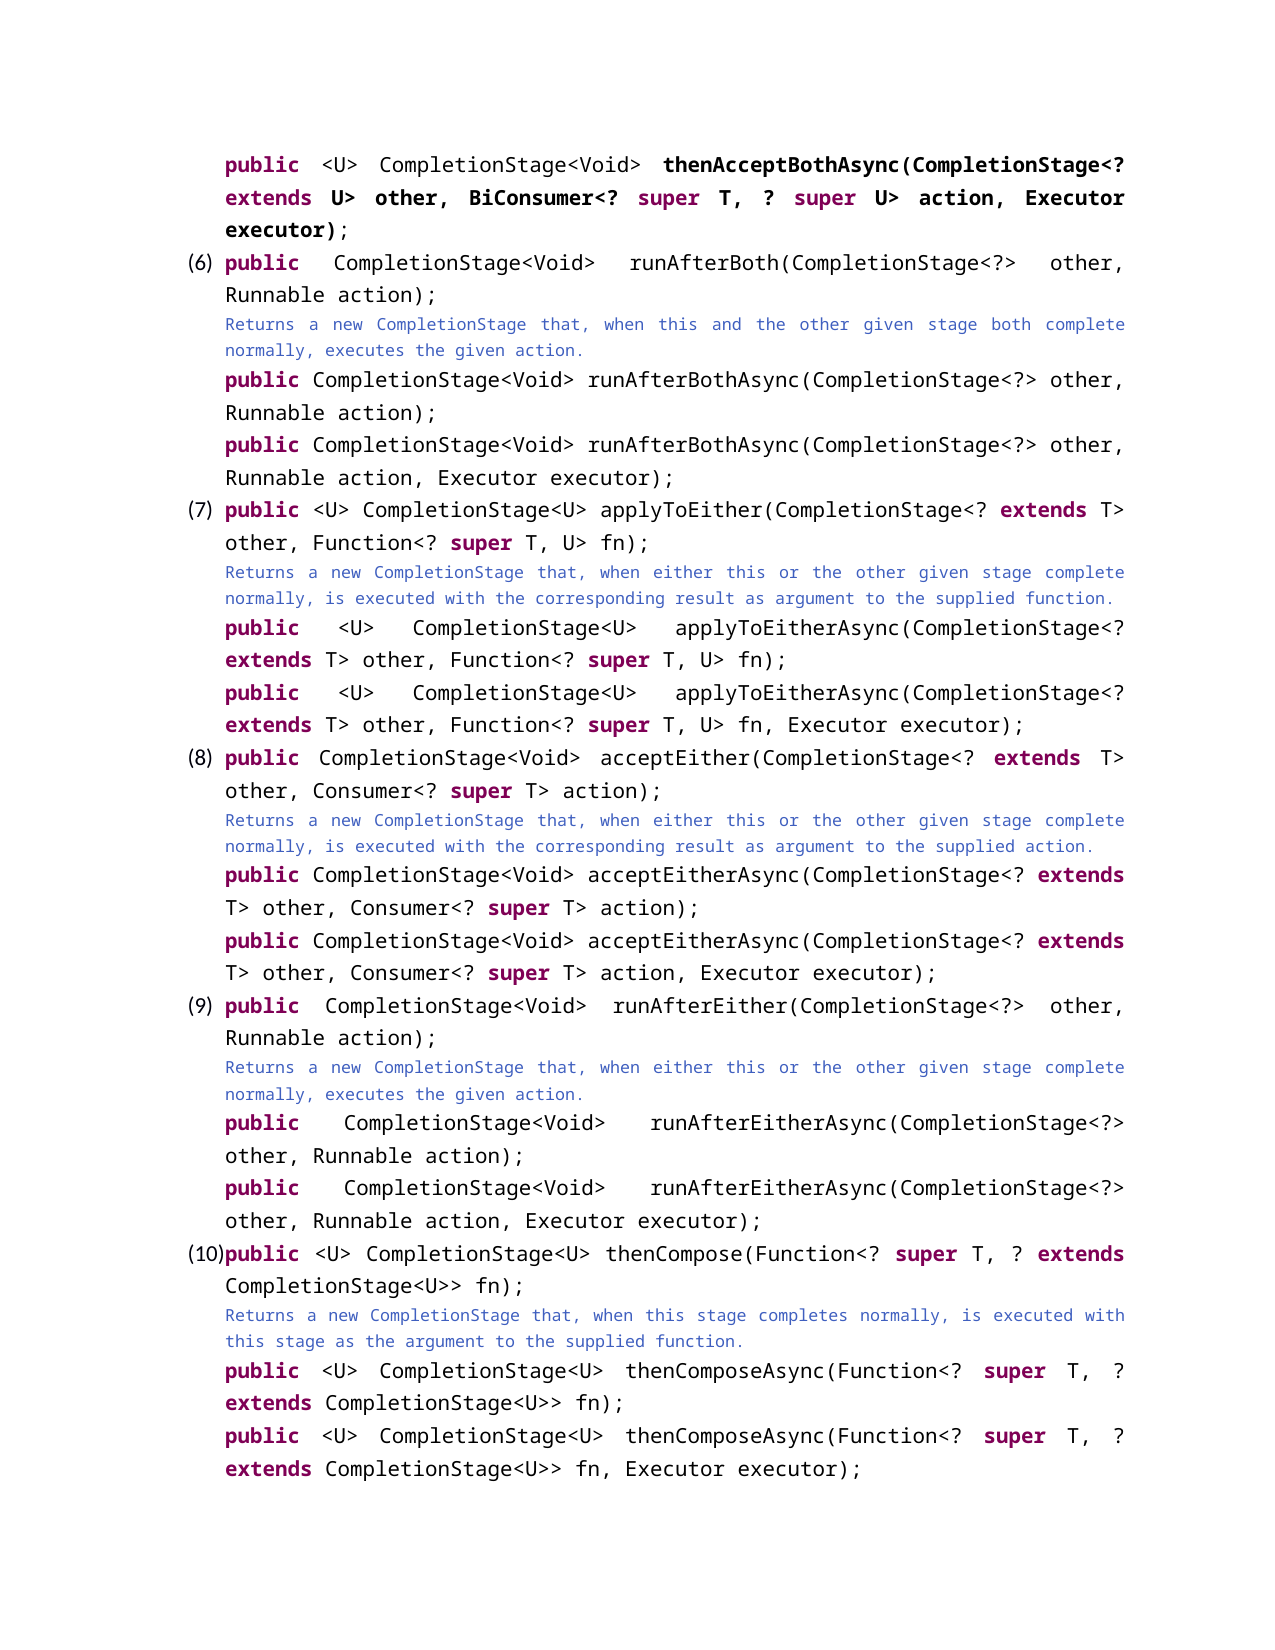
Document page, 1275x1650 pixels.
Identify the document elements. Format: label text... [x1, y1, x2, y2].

list public CompletionStage<Void> runAfterEither(CompletionStage<?> other, Runnable action); [187, 991, 1125, 1052]
list public CompletionStage<Void> runAfterBothAsync(CompletionStage<?> other, Runnable action, Executor executor); [187, 430, 1125, 491]
list public <U> CompletionStage<Void> thenAcceptBothAsync(CompletionStage<? extends U> other, BiConsumer<? super T, ? super U> action, Executor executor); [187, 150, 1125, 244]
list Returns a new CompletionStage that, when this stage completes normally, is executed with this stage as the argument to the supplied function. [187, 1304, 1125, 1353]
list Returns a new CompletionStage that, when this and the other given stage both complete normally, executes the given action. [187, 313, 1125, 362]
list public <U> CompletionStage<U> thenComposeAsync(Function<? super T, ? extends CompletionStage<U>> fn, Executor executor); [187, 1421, 1125, 1482]
list Returns a new CompletionStage that, when either this or the other given stage complete normally, is executed with the corresponding result as argument to the supplied action. [187, 808, 1125, 857]
list public CompletionStage<Void> runAfterEitherAsync(CompletionStage<?> other, Runnable action, Executor executor); [187, 1173, 1125, 1234]
list public CompletionStage<Void> runAfterEitherAsync(CompletionStage<?> other, Runnable action); [187, 1108, 1125, 1169]
list public <U> CompletionStage<U> applyToEitherAsync(CompletionStage<? extends T> other, Function<? super T, U> fn); [187, 613, 1125, 674]
list public <U> CompletionStage<U> thenCompose(Function<? super T, ? extends CompletionStage<U>> fn); [187, 1239, 1125, 1300]
list public <U> CompletionStage<U> thenComposeAsync(Function<? super T, ? extends CompletionStage<U>> fn); [187, 1356, 1125, 1417]
list public <U> CompletionStage<U> applyToEitherAsync(CompletionStage<? extends T> other, Function<? super T, U> fn, Executor executor); [187, 678, 1125, 739]
list Returns a new CompletionStage that, when either this or the other given stage complete normally, executes the given action. [187, 1056, 1125, 1105]
list public CompletionStage<Void> acceptEither(CompletionStage<? extends T> other, Consumer<? super T> action); [187, 743, 1125, 804]
list Returns a new CompletionStage that, when either this or the other given stage complete normally, is executed with the corresponding result as argument to the supplied function. [187, 561, 1125, 609]
list public CompletionStage<Void> runAfterBothAsync(CompletionStage<?> other, Runnable action); [187, 365, 1125, 426]
list public CompletionStage<Void> runAfterBoth(CompletionStage<?> other, Runnable action); [187, 248, 1125, 309]
list public CompletionStage<Void> acceptEitherAsync(CompletionStage<? extends T> other, Consumer<? super T> action, Executor executor); [187, 926, 1125, 987]
list public CompletionStage<Void> acceptEitherAsync(CompletionStage<? extends T> other, Consumer<? super T> action); [187, 861, 1125, 922]
list public <U> CompletionStage<U> applyToEither(CompletionStage<? extends T> other, Function<? super T, U> fn); [187, 496, 1125, 557]
